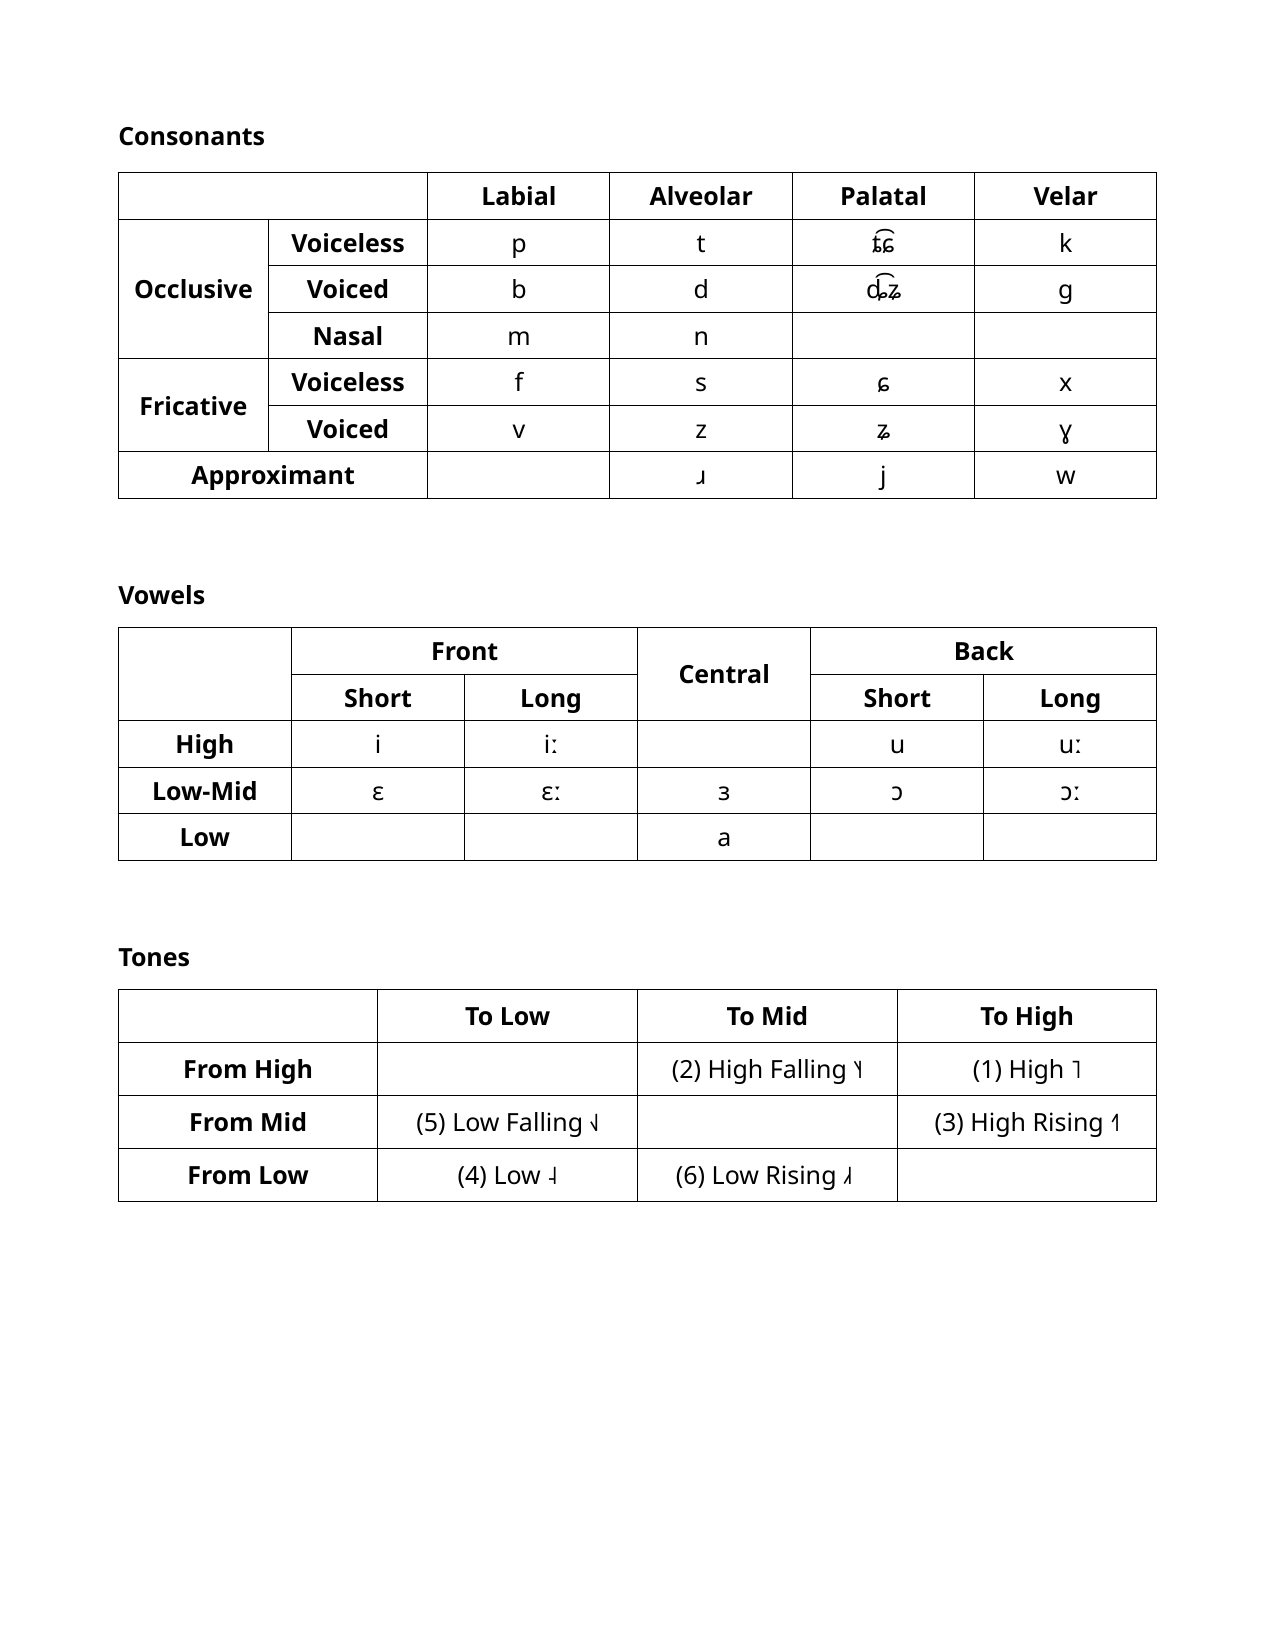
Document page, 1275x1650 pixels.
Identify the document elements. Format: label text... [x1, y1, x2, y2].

table_cell [975, 313, 1156, 358]
table_header Front [292, 628, 637, 673]
table_cell ɛː [465, 768, 637, 813]
table_header Alveolar [610, 173, 792, 218]
table_cell Long [465, 675, 637, 720]
table_header [119, 173, 427, 218]
table_cell [465, 814, 637, 860]
table_cell Occlusive [119, 220, 268, 358]
table_cell Voiced [269, 406, 427, 451]
table_cell Fricative [119, 359, 268, 451]
table_cell t [610, 220, 792, 265]
table_cell [428, 452, 609, 498]
table_cell (2) High Falling ˥˧ [638, 1043, 897, 1095]
table_cell (3) High Rising ˧˥ [898, 1096, 1156, 1148]
table_cell Voiceless [269, 220, 427, 265]
table_header [119, 990, 377, 1042]
table_cell [793, 313, 974, 358]
table_cell Nasal [269, 313, 427, 358]
table_cell n [610, 313, 792, 358]
table_header Labial [428, 173, 609, 218]
text Consonants [118, 118, 1157, 152]
table_cell ɛ [292, 768, 464, 813]
table_cell p [428, 220, 609, 265]
table_cell ʑ [793, 406, 974, 451]
table_cell [811, 814, 983, 860]
text Vowels [118, 578, 1157, 612]
table_cell Short [811, 675, 983, 720]
table_cell (4) Low ˨ [378, 1149, 637, 1201]
table_cell (1) High ˥ [898, 1043, 1156, 1095]
table_cell [638, 721, 810, 767]
table_cell s [610, 359, 792, 405]
table_cell ȡ͡ʑ [793, 266, 974, 312]
table_cell Low [119, 814, 291, 860]
table_cell j [793, 452, 974, 498]
table_cell Long [984, 675, 1156, 720]
table_cell High [119, 721, 291, 767]
table_header Back [811, 628, 1156, 673]
table_header Palatal [793, 173, 974, 218]
table_cell f [428, 359, 609, 405]
table_cell g [975, 266, 1156, 312]
table_cell ɔː [984, 768, 1156, 813]
table_cell ɣ [975, 406, 1156, 451]
table_cell [292, 814, 464, 860]
table_cell (5) Low Falling ˧˩ [378, 1096, 637, 1148]
table_cell Low-Mid [119, 768, 291, 813]
table_header [119, 628, 291, 720]
table_cell w [975, 452, 1156, 498]
table_cell [984, 814, 1156, 860]
table_cell ɹ [610, 452, 792, 498]
table_header Velar [975, 173, 1156, 218]
table_cell m [428, 313, 609, 358]
table_cell [898, 1149, 1156, 1201]
table_cell u [811, 721, 983, 767]
table_cell k [975, 220, 1156, 265]
table_cell Voiced [269, 266, 427, 312]
table_cell x [975, 359, 1156, 405]
table_cell From High [119, 1043, 377, 1095]
table_cell From Low [119, 1149, 377, 1201]
table_cell z [610, 406, 792, 451]
table_cell uː [984, 721, 1156, 767]
table_header Central [638, 628, 810, 720]
table_header To Low [378, 990, 637, 1042]
text Tones [118, 940, 1157, 974]
table_cell Short [292, 675, 464, 720]
table_cell ȶ͡ɕ [793, 220, 974, 265]
table_cell [638, 1096, 897, 1148]
table_cell Approximant [119, 452, 427, 498]
table_cell i [292, 721, 464, 767]
table_cell v [428, 406, 609, 451]
table_cell b [428, 266, 609, 312]
table_cell ɜ [638, 768, 810, 813]
table_cell Voiceless [269, 359, 427, 405]
table_cell From Mid [119, 1096, 377, 1148]
table_header To Mid [638, 990, 897, 1042]
table_header To High [898, 990, 1156, 1042]
table_cell ɕ [793, 359, 974, 405]
table_cell ɔ [811, 768, 983, 813]
table_cell a [638, 814, 810, 860]
table_cell d [610, 266, 792, 312]
table_cell [378, 1043, 637, 1095]
table_cell (6) Low Rising ˩˧ [638, 1149, 897, 1201]
table_cell iː [465, 721, 637, 767]
